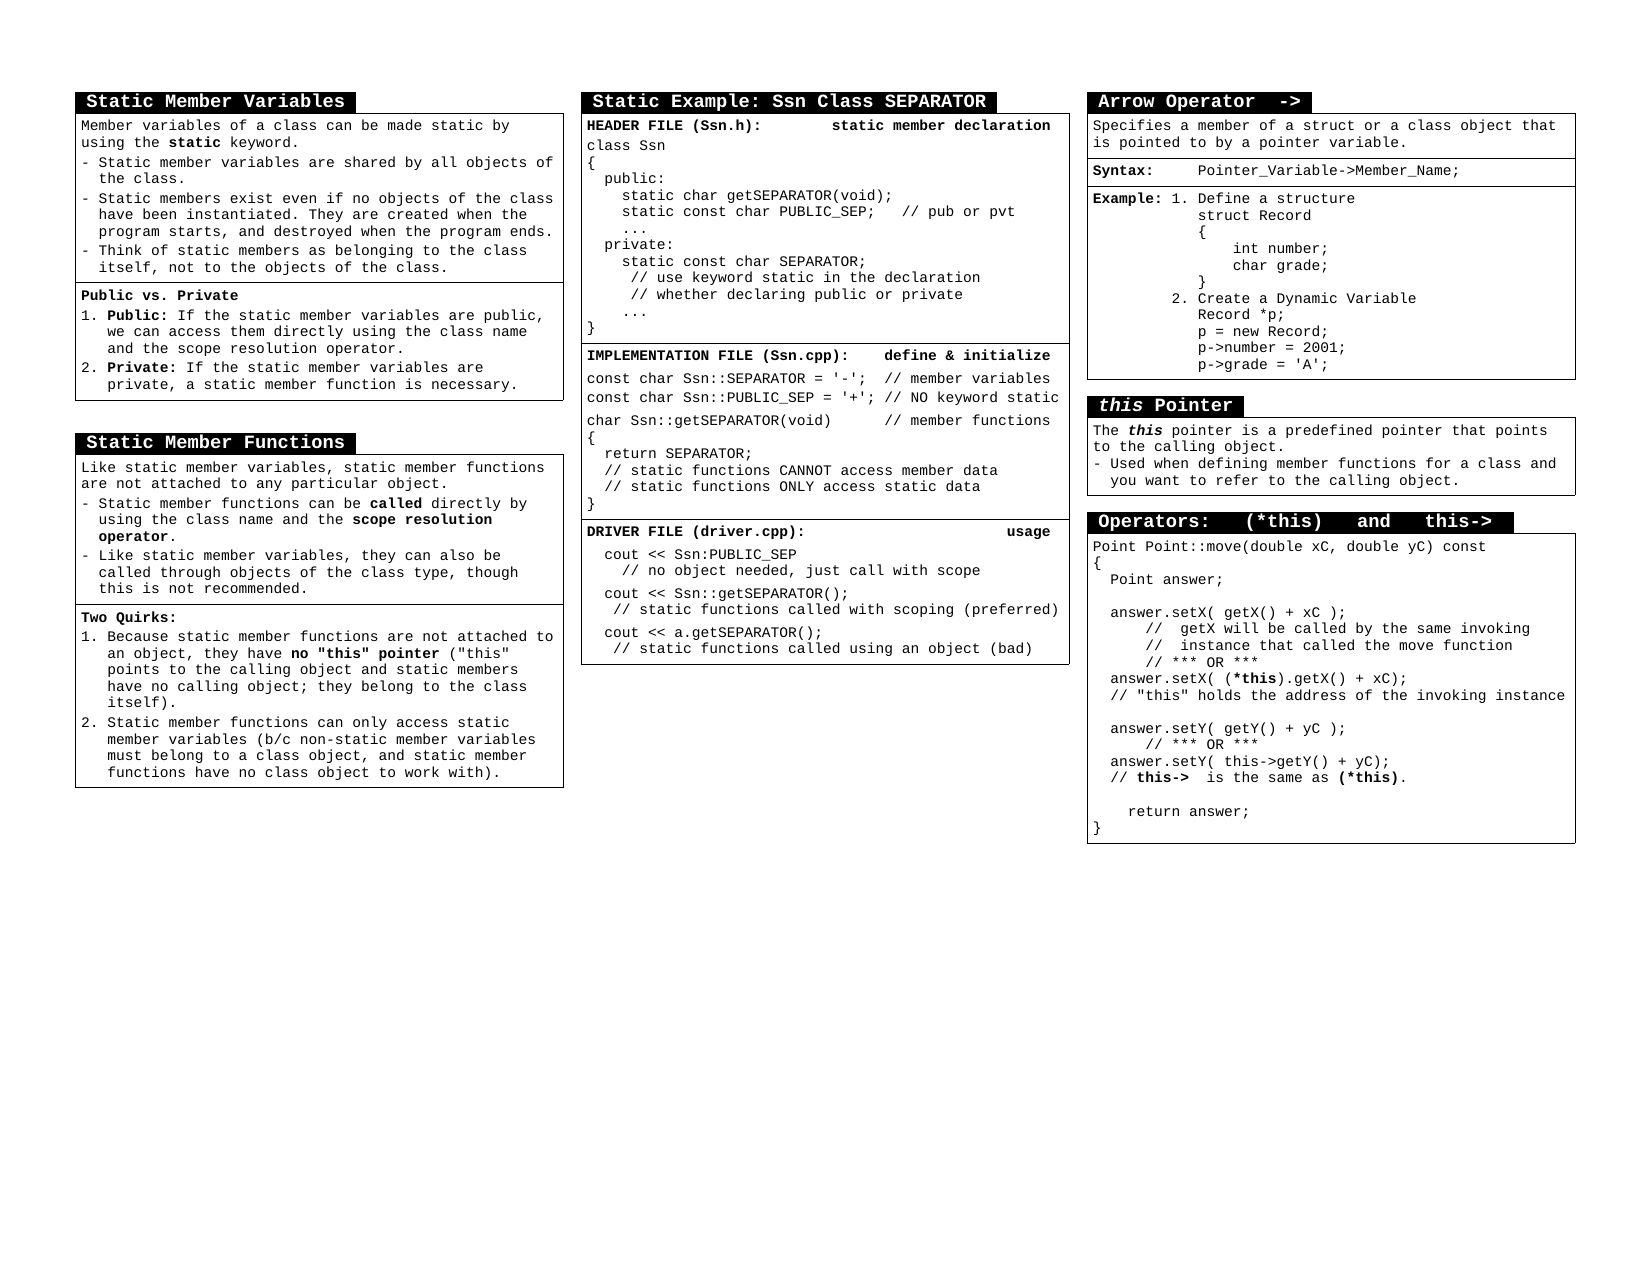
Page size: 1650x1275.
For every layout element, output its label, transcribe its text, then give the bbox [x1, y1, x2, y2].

text Static Member Functions [75, 433, 563, 454]
table_cell Public vs. Private 1. Public: If the static member variables are public, we can access them directly using the class name and the scope resolution operator. 2. Private: If the static member variables are private, a static member function is necessary. [76, 283, 563, 399]
table_cell Two Quirks: 1. Because static member functions are not attached to an object, they have no "this" pointer ("this" points to the calling object and static members have no calling object; they belong to the class itself). 2. Static member functions can only access static member variables (b/c non-static member variables must belong to a class object, and static member functions have no class object to work with). [76, 605, 563, 787]
text Operators: (*this) and this-> [1087, 512, 1575, 533]
text Static Member Variables [75, 92, 563, 113]
text this Pointer [1087, 396, 1575, 417]
table_header HEADER FILE (Ssn.h): static member declaration class Ssn { public: static char getSEPARATOR(void); static const char PUBLIC_SEP; // pub or pvt ... private: static const char SEPARATOR; // use keyword static in the declaration // whether declaring public or private ... } [582, 114, 1069, 343]
table_cell DRIVER FILE (driver.cpp): usage cout << Ssn:PUBLIC_SEP // no object needed, just call with scope cout << Ssn::getSEPARATOR(); // static functions called with scoping (preferred) cout << a.getSEPARATOR(); // static functions called using an object (bad) [582, 520, 1069, 664]
table_header Specifies a member of a struct or a class object that is pointed to by a pointer variable. [1088, 114, 1575, 157]
text Arrow Operator -> [1087, 92, 1575, 113]
table_header The this pointer is a predefined pointer that points to the calling object. - Used when defining member functions for a class and you want to refer to the calling object. [1088, 418, 1575, 495]
table_cell Syntax: Pointer_Variable->Member_Name; [1088, 159, 1575, 186]
table_cell IMPLEMENTATION FILE (Ssn.cpp): define & initialize const char Ssn::SEPARATOR = '-'; // member variables const char Ssn::PUBLIC_SEP = '+'; // NO keyword static char Ssn::getSEPARATOR(void) // member functions { return SEPARATOR; // static functions CANNOT access member data // static functions ONLY access static data } [582, 344, 1069, 518]
table_header Point Point::move(double xC, double yC) const { Point answer; answer.setX( getX() + xC ); // getX will be called by the same invoking // instance that called the move function // *** OR *** answer.setX( (*this).getX() + xC); // "this" holds the address of the invoking instance answer.setY( getY() + yC ); // *** OR *** answer.setY( this->getY() + yC); // this-> is the same as (*this). return answer; } [1088, 534, 1575, 843]
text Static Example: Ssn Class SEPARATOR [581, 92, 1069, 113]
table_header Like static member variables, static member functions are not attached to any particular object. - Static member functions can be called directly by using the class name and the scope resolution operator. - Like static member variables, they can also be called through objects of the class type, though this is not recommended. [76, 455, 563, 604]
table_cell Example: 1. Define a structure struct Record { int number; char grade; } 2. Create a Dynamic Variable Record *p; p = new Record; p->number = 2001; p->grade = 'A'; [1088, 187, 1575, 379]
table_header Member variables of a class can be made static by using the static keyword. - Static member variables are shared by all objects of the class. - Static members exist even if no objects of the class have been instantiated. They are created when the program starts, and destroyed when the program ends. - Think of static members as belonging to the class itself, not to the objects of the class. [76, 114, 563, 282]
